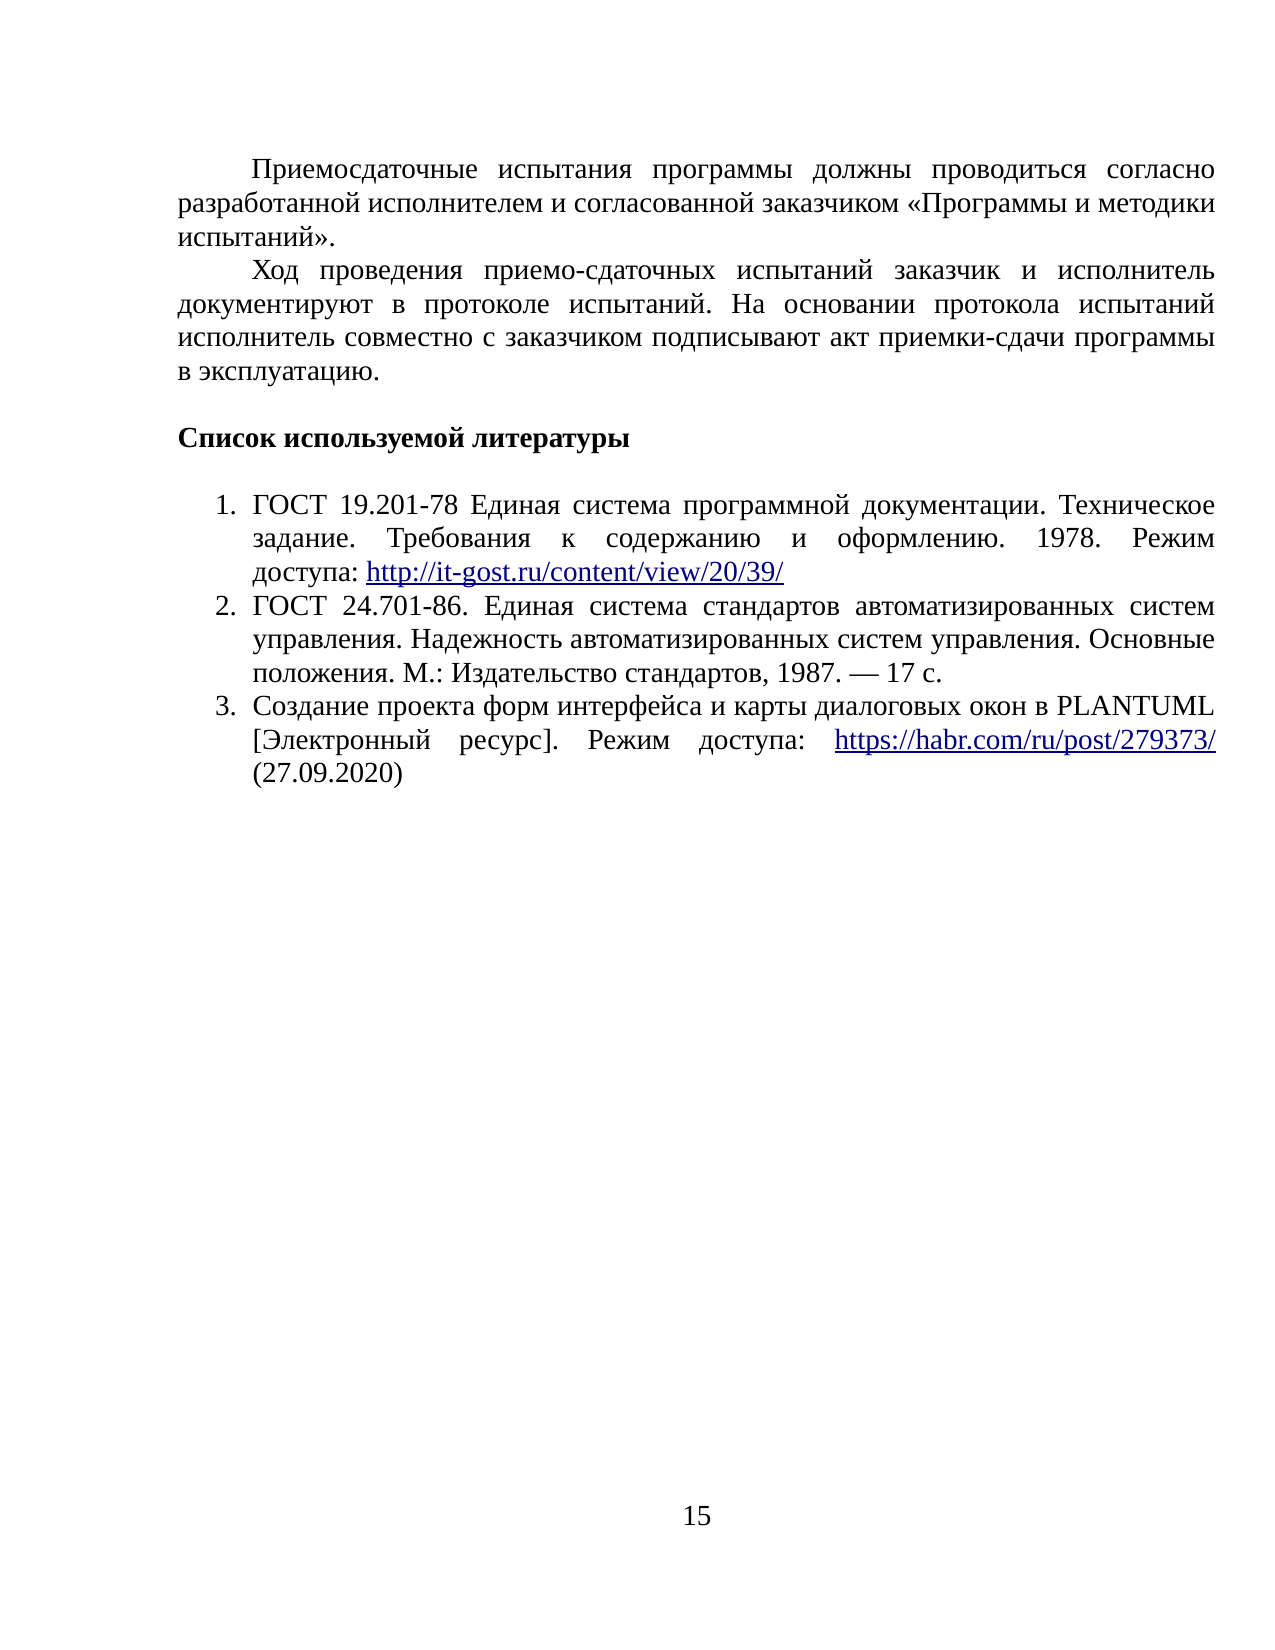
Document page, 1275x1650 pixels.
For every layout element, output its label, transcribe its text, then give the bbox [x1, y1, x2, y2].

text Приемосдаточные испытания программы должны проводиться согласно разработанной исполнителем и согласованной заказчиком «Программы и методики испытаний». [177, 152, 1216, 252]
text Ход проведения приемо-сдаточных испытаний заказчик и исполнитель документируют в протоколе испытаний. На основании протокола испытаний исполнитель совместно с заказчиком подписывают акт приемки-сдачи программы в эксплуатацию. [177, 252, 1216, 386]
list ГОСТ 19.201-78 Единая система программной документации. Техническое задание. Требования к содержанию и оформлению. 1978. Режим доступа: http://it-gost.ru/content/view/20/39/ [215, 487, 1216, 588]
subtitle Список используемой литературы [177, 420, 1216, 453]
list ГОСТ 24.701-86. Единая система стандартов автоматизированных систем управления. Надежность автоматизированных систем управления. Основные положения. М.: Издательство стандартов, 1987. — 17 с. [215, 588, 1216, 688]
list Создание проекта форм интерфейса и карты диалоговых окон в PLANTUML [Электронный ресурс]. Режим доступа: https://habr.com/ru/post/279373/ (27.09.2020) [215, 688, 1216, 789]
